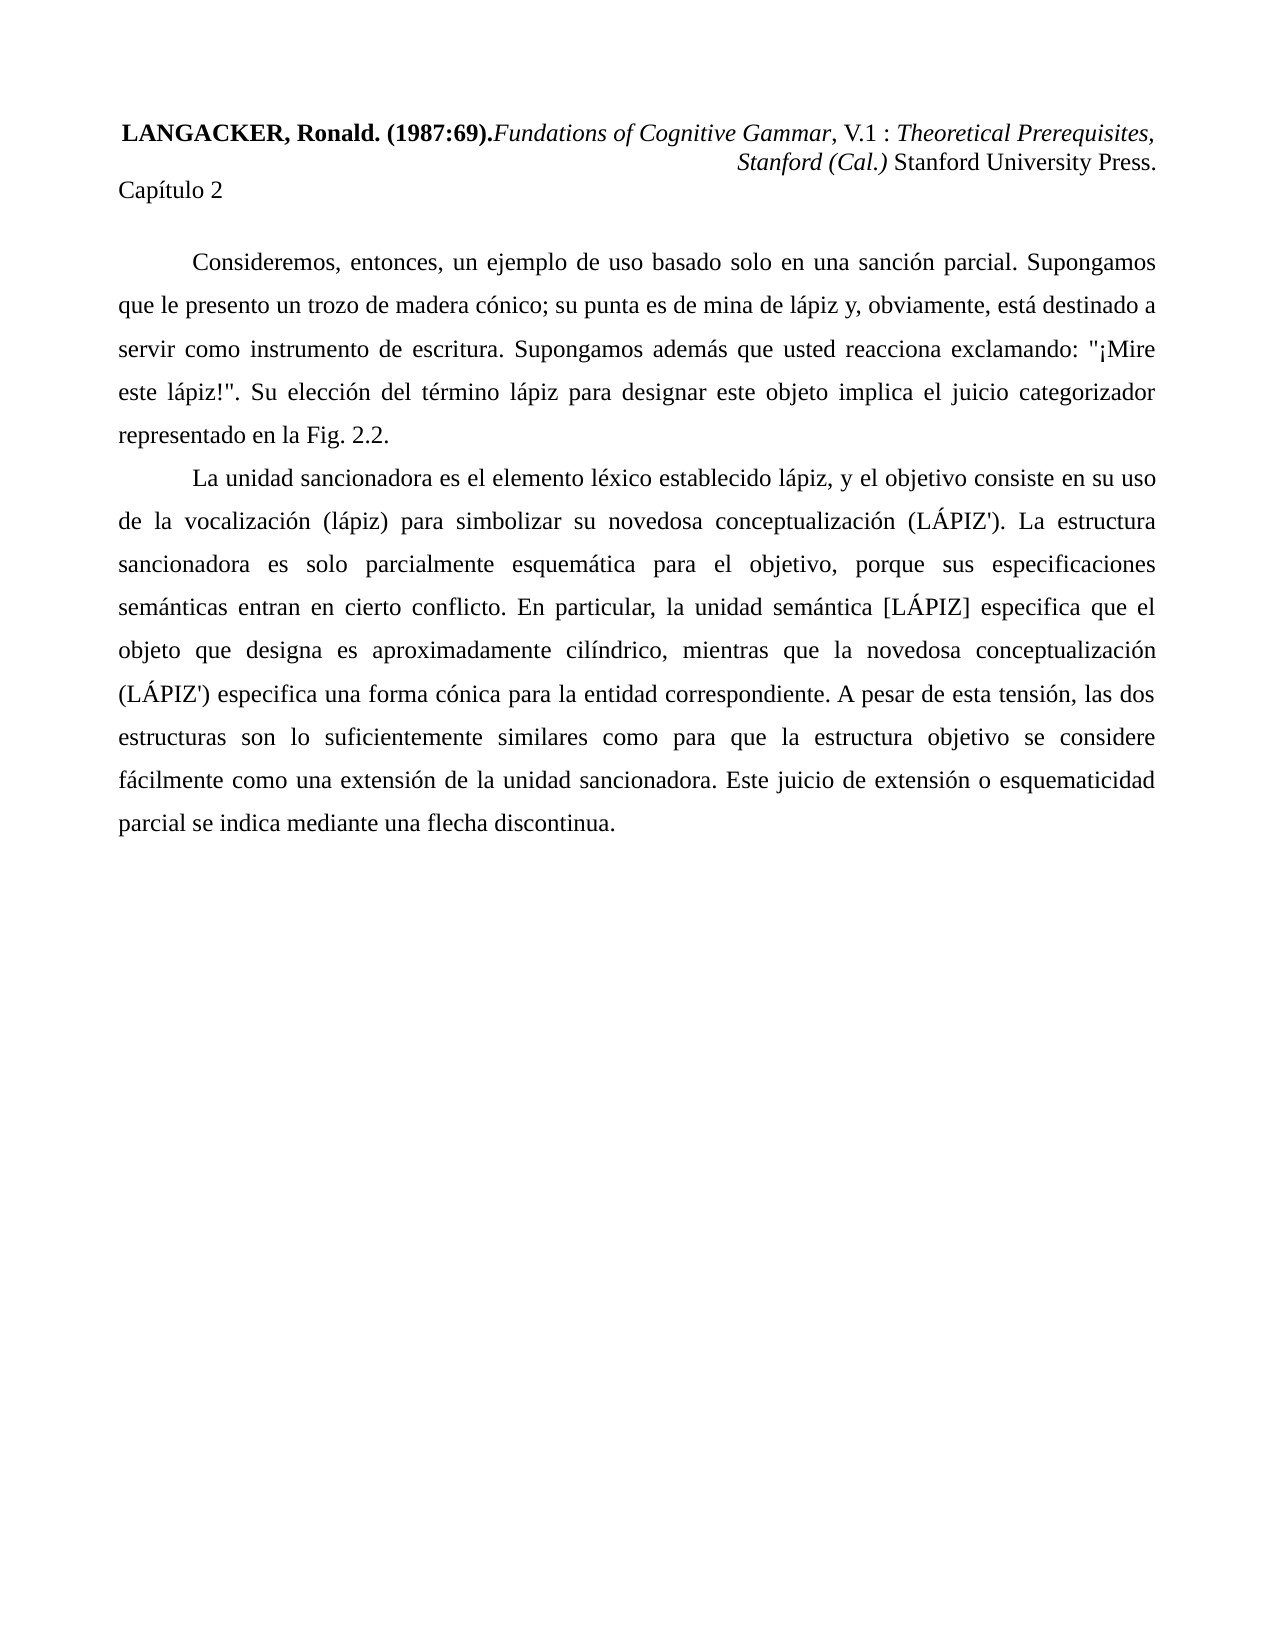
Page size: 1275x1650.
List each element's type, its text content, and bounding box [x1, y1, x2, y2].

text Consideremos, entonces, un ejemplo de uso basado solo en una sanción parcial. Supongamos que le presento un trozo de madera cónico; su punta es de mina de lápiz y, obviamente, está destinado a servir como instrumento de escritura. Supongamos además que usted reacciona exclamando: "¡Mire este lápiz!". Su elección del término lápiz para designar este objeto implica el juicio categorizador representado en la Fig. 2.2. [118, 247, 1157, 449]
text LANGACKER, Ronald. (1987:69).Fundations of Cognitive Gammar, V.1 : Theoretical Prerequisites, Stanford (Cal.) Stanford University Press. [118, 118, 1157, 176]
text La unidad sancionadora es el elemento léxico establecido lápiz, y el objetivo consiste en su uso de la vocalización (lápiz) para simbolizar su novedosa conceptualización (LÁPIZ'). La estructura sancionadora es solo parcialmente esquemática para el objetivo, porque sus especificaciones semánticas entran en cierto conflicto. En particular, la unidad semántica [LÁPIZ] especifica que el objeto que designa es aproximadamente cilíndrico, mientras que la novedosa conceptualización (LÁPIZ') especifica una forma cónica para la entidad correspondiente. A pesar de esta tensión, las dos estructuras son lo suficientemente similares como para que la estructura objetivo se considere fácilmente como una extensión de la unidad sancionadora. Este juicio de extensión o esquematicidad parcial se indica mediante una flecha discontinua. [118, 463, 1157, 837]
text Capítulo 2 [118, 176, 1157, 204]
